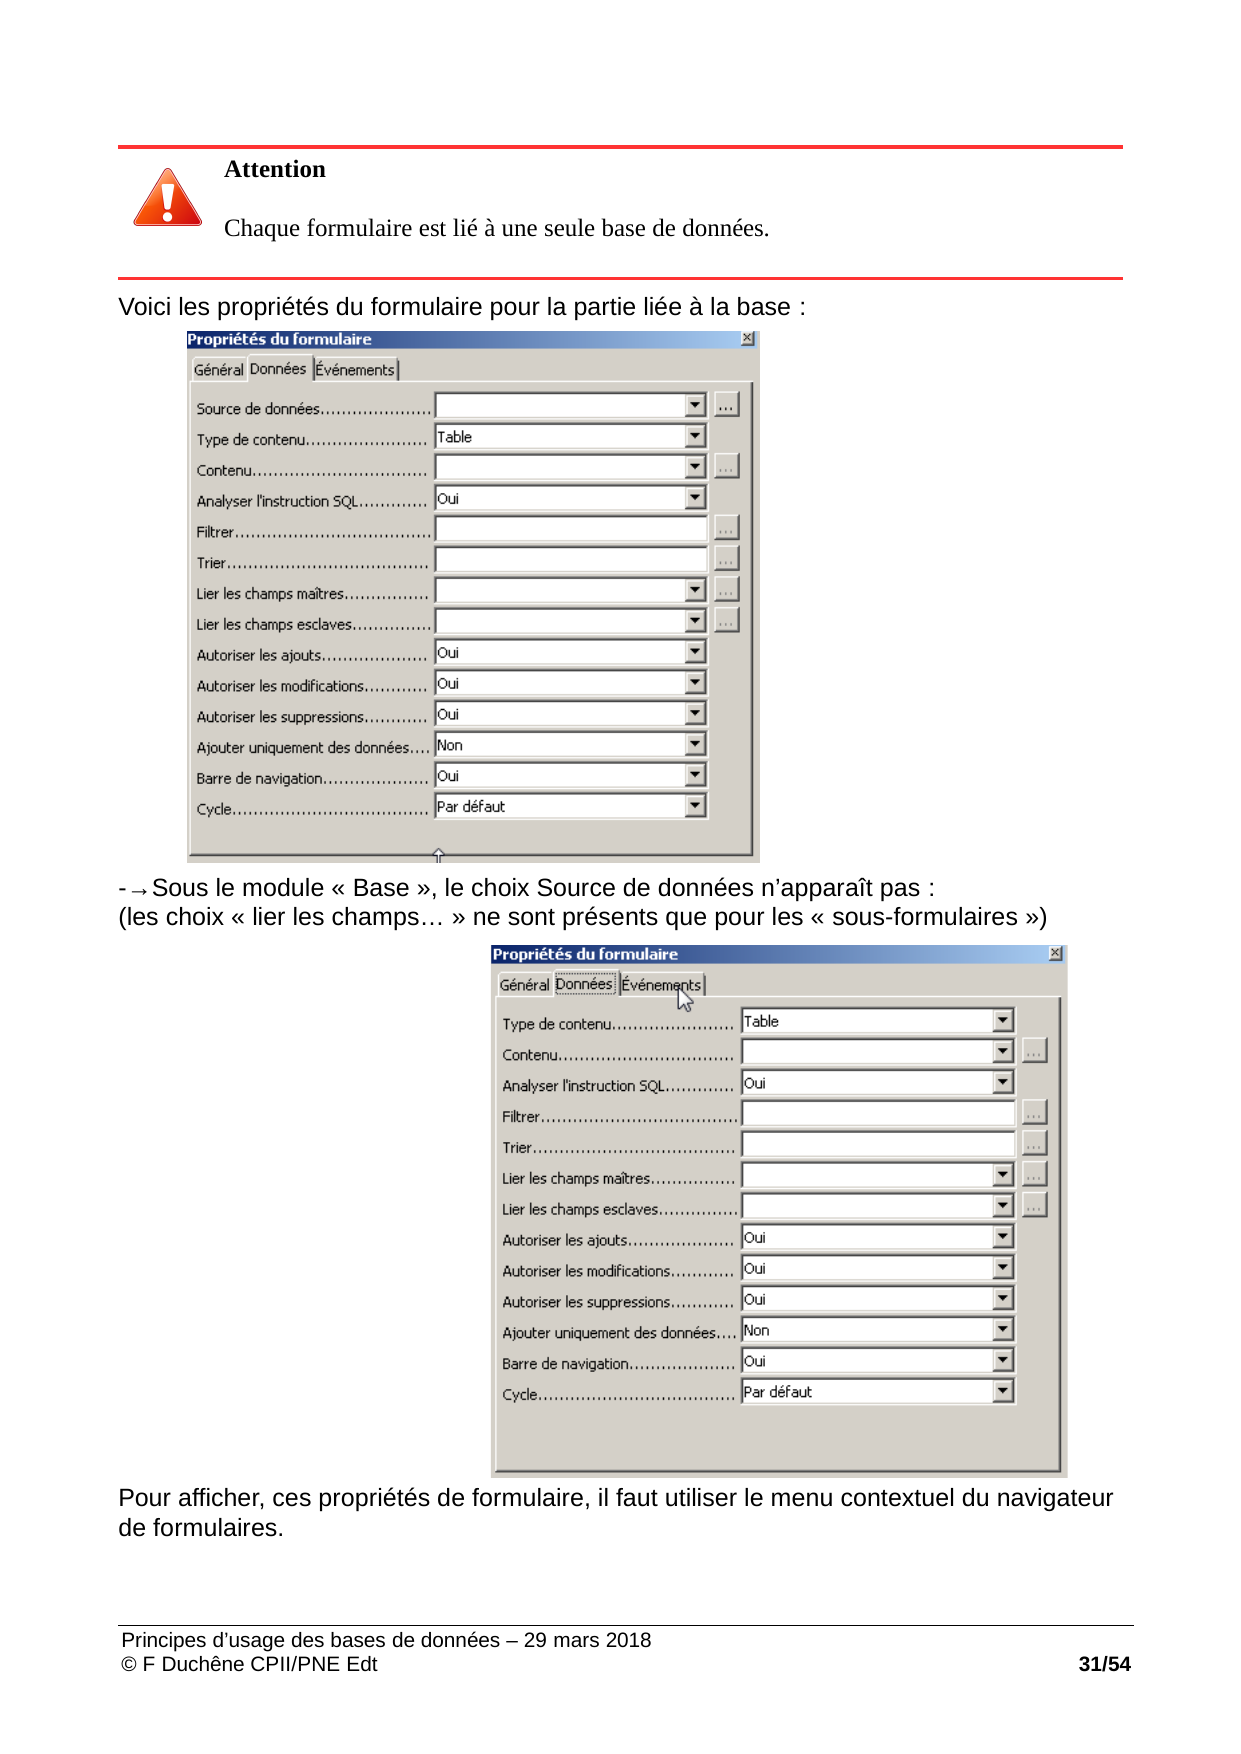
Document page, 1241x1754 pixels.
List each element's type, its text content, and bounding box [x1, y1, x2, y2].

text Voici les propriétés du formulaire pour la partie liée à la base : [118, 292, 1134, 321]
picture [123, 154, 213, 243]
table_header [118, 149, 218, 276]
table_header Attention Chaque formulaire est lié à une seule base de données. [218, 149, 1123, 276]
text (les choix « lier les champs… » ne sont présents que pour les « sous-formulaires ») [118, 902, 1134, 931]
text Pour afficher, ces propriétés de formulaire, il faut utiliser le menu contextuel du navigateur de formulaires. [118, 1483, 1134, 1541]
picture [187, 331, 760, 863]
picture [490, 945, 1068, 1478]
text -→Sous le module « Base », le choix Source de données n’apparaît pas : [118, 873, 1134, 902]
